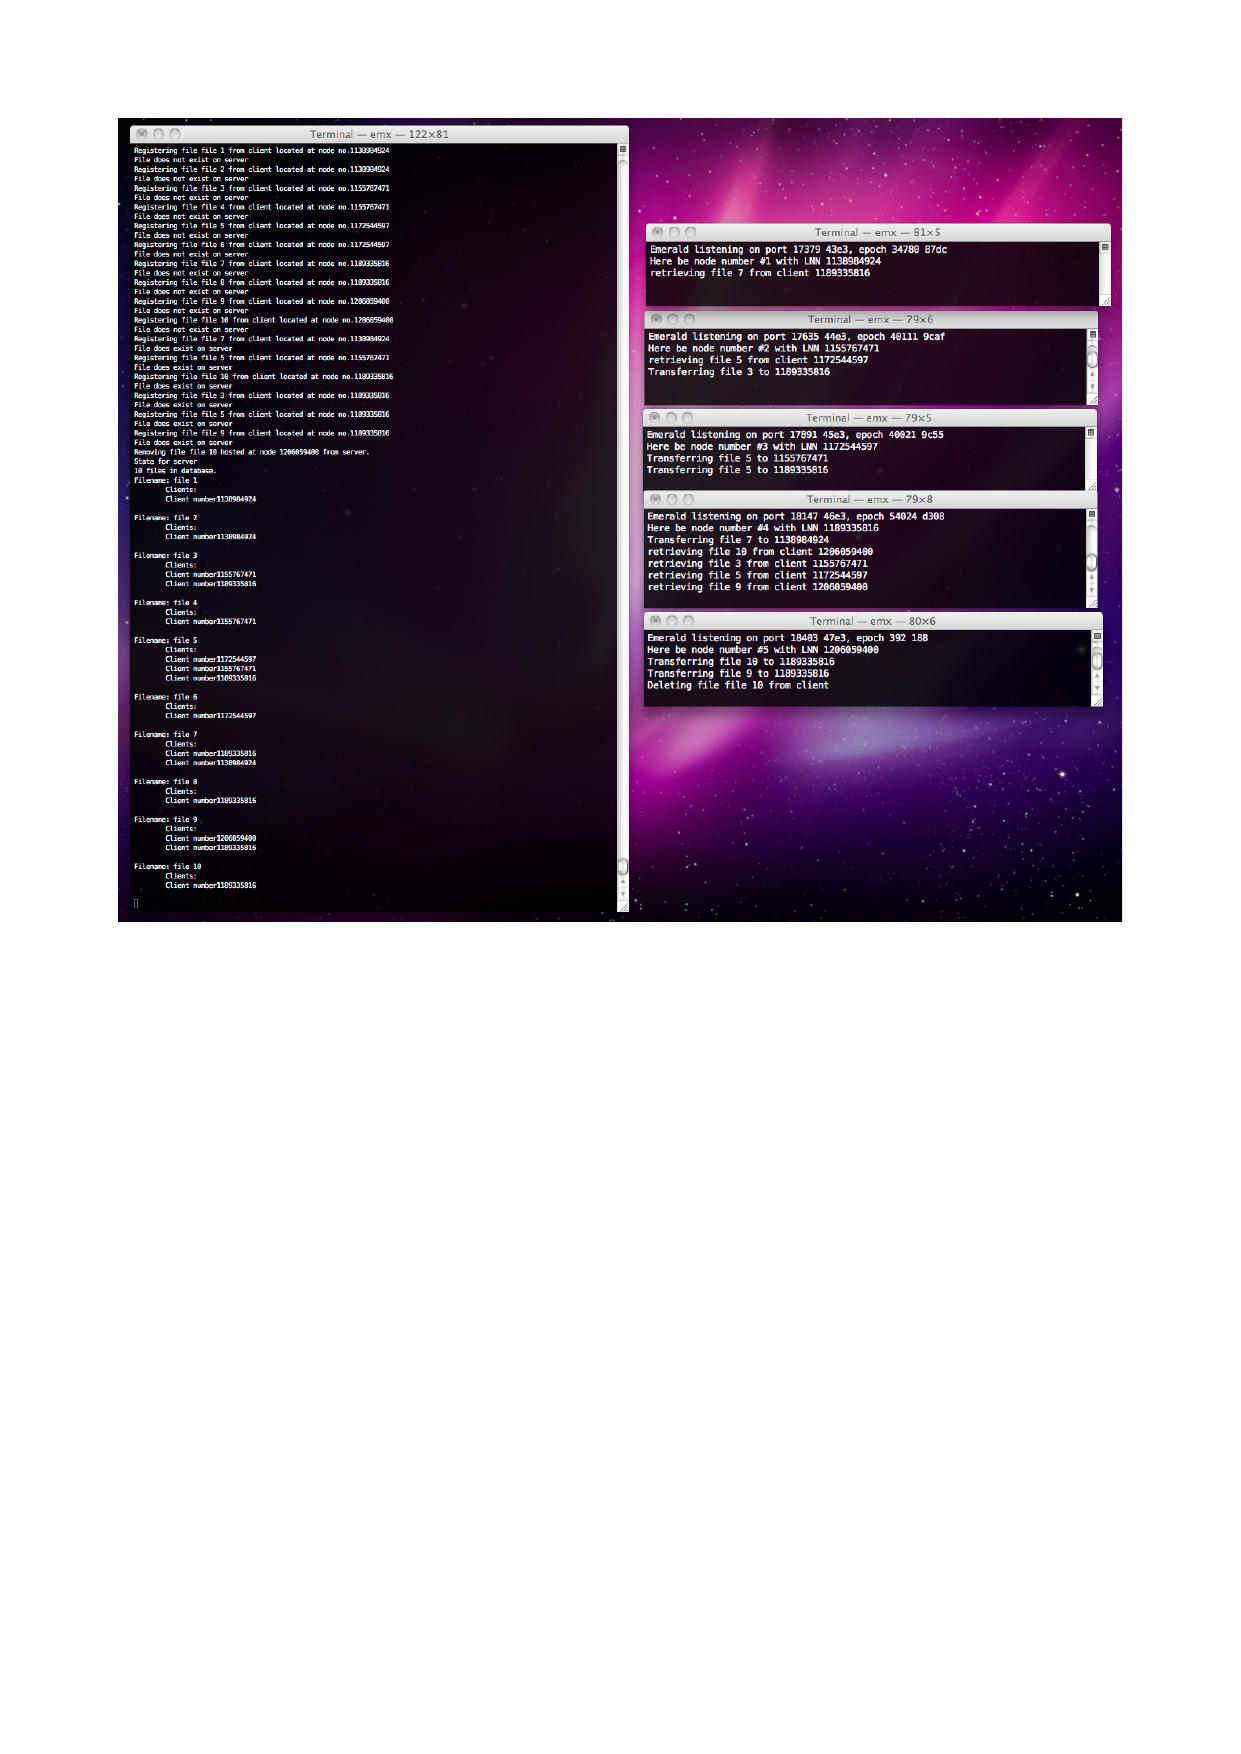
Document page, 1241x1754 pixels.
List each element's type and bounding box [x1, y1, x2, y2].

picture [118, 118, 1123, 922]
